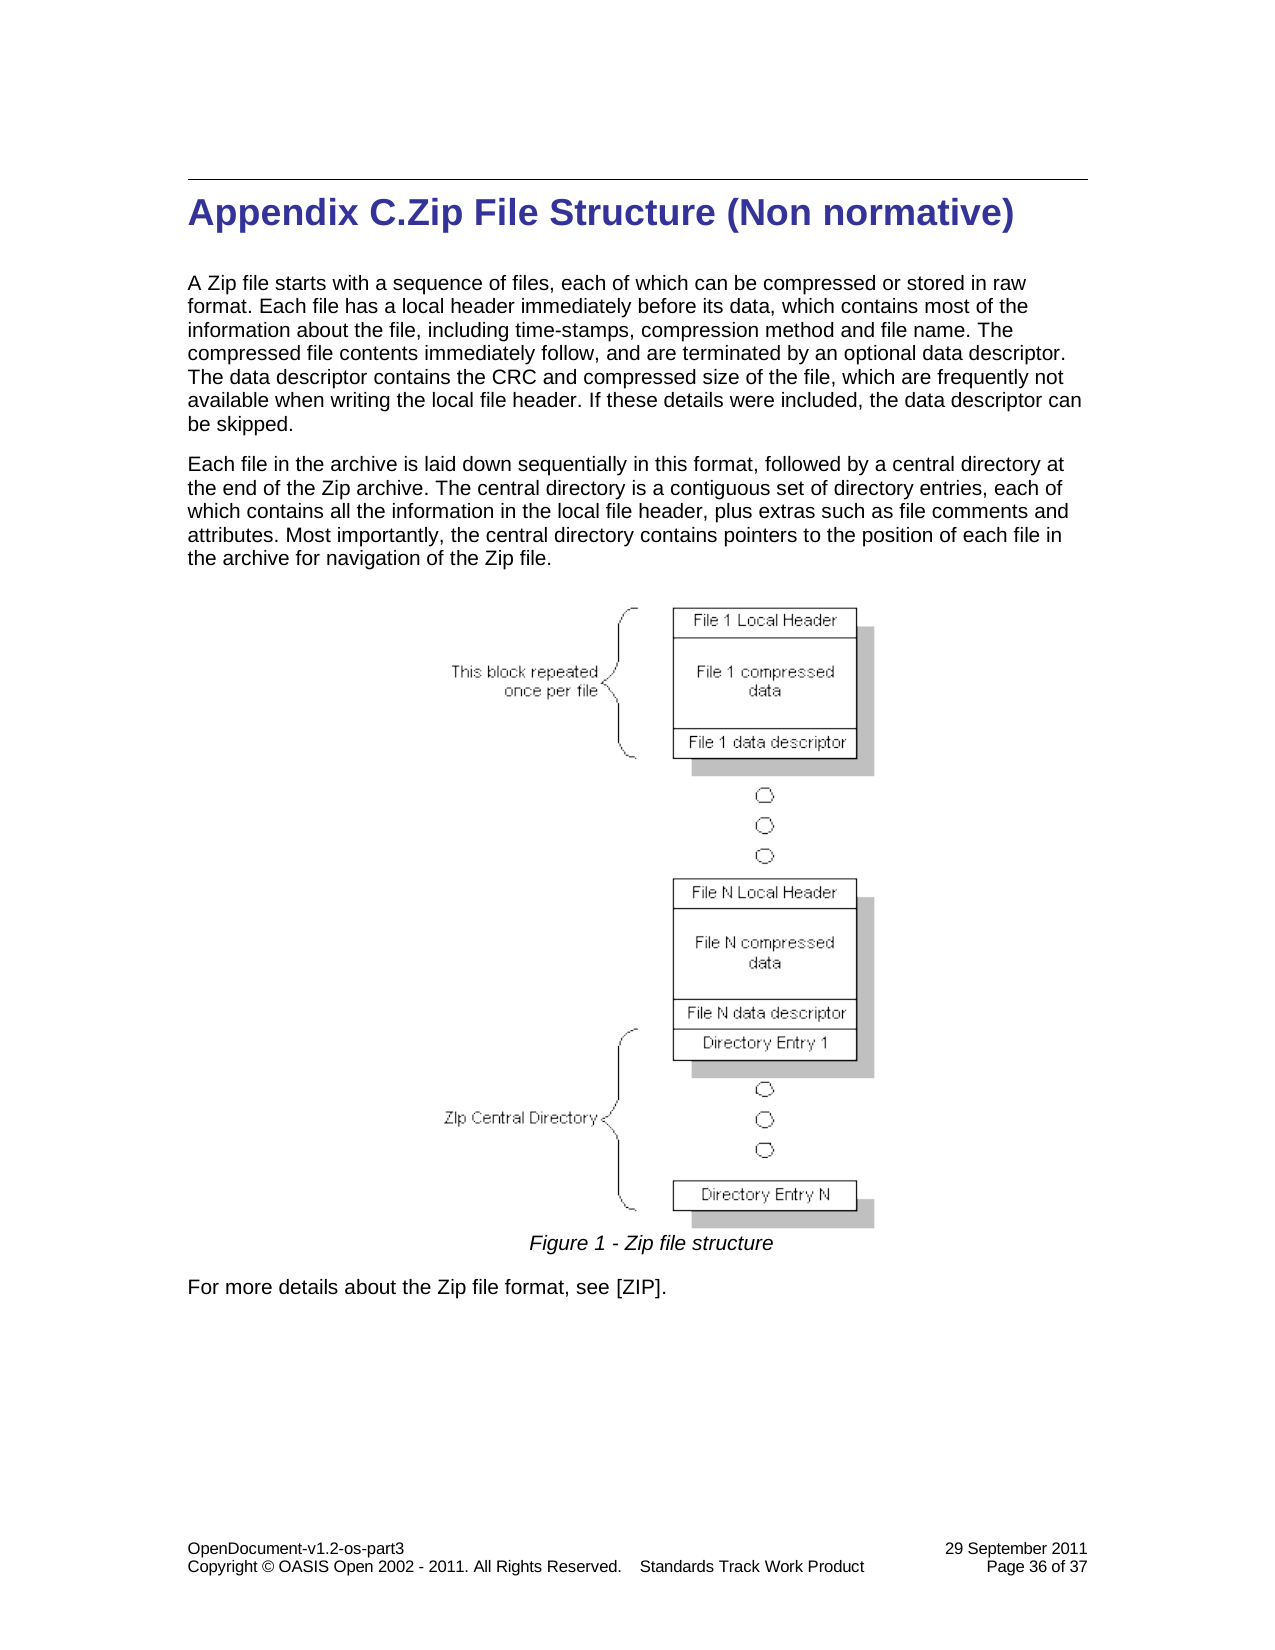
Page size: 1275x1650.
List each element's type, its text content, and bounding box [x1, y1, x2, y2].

text Each file in the archive is laid down sequentially in this format, followed by a central directory at the end of the Zip archive. The central directory is a contiguous set of directory entries, each of which contains all the information in the local file header, plus extras such as file comments and attributes. Most importantly, the central directory contains pointers to the position of each file in the archive for navigation of the Zip file. [187, 453, 1088, 570]
text Figure 1 - Zip file structure [427, 1232, 877, 1255]
picture [427, 603, 878, 1232]
text A Zip file starts with a sequence of files, each of which can be compressed or stored in raw format. Each file has a local header immediately before its data, which contains most of the information about the file, including time-stamps, compression method and file name. The compressed file contents immediately follow, and are terminated by an optional data descriptor. The data descriptor contains the CRC and compressed size of the file, which are frequently not available when writing the local file header. If these details were included, the data descriptor can be skipped. [187, 271, 1088, 436]
text For more details about the Zip file format, see [ZIP]. [187, 1276, 1088, 1299]
